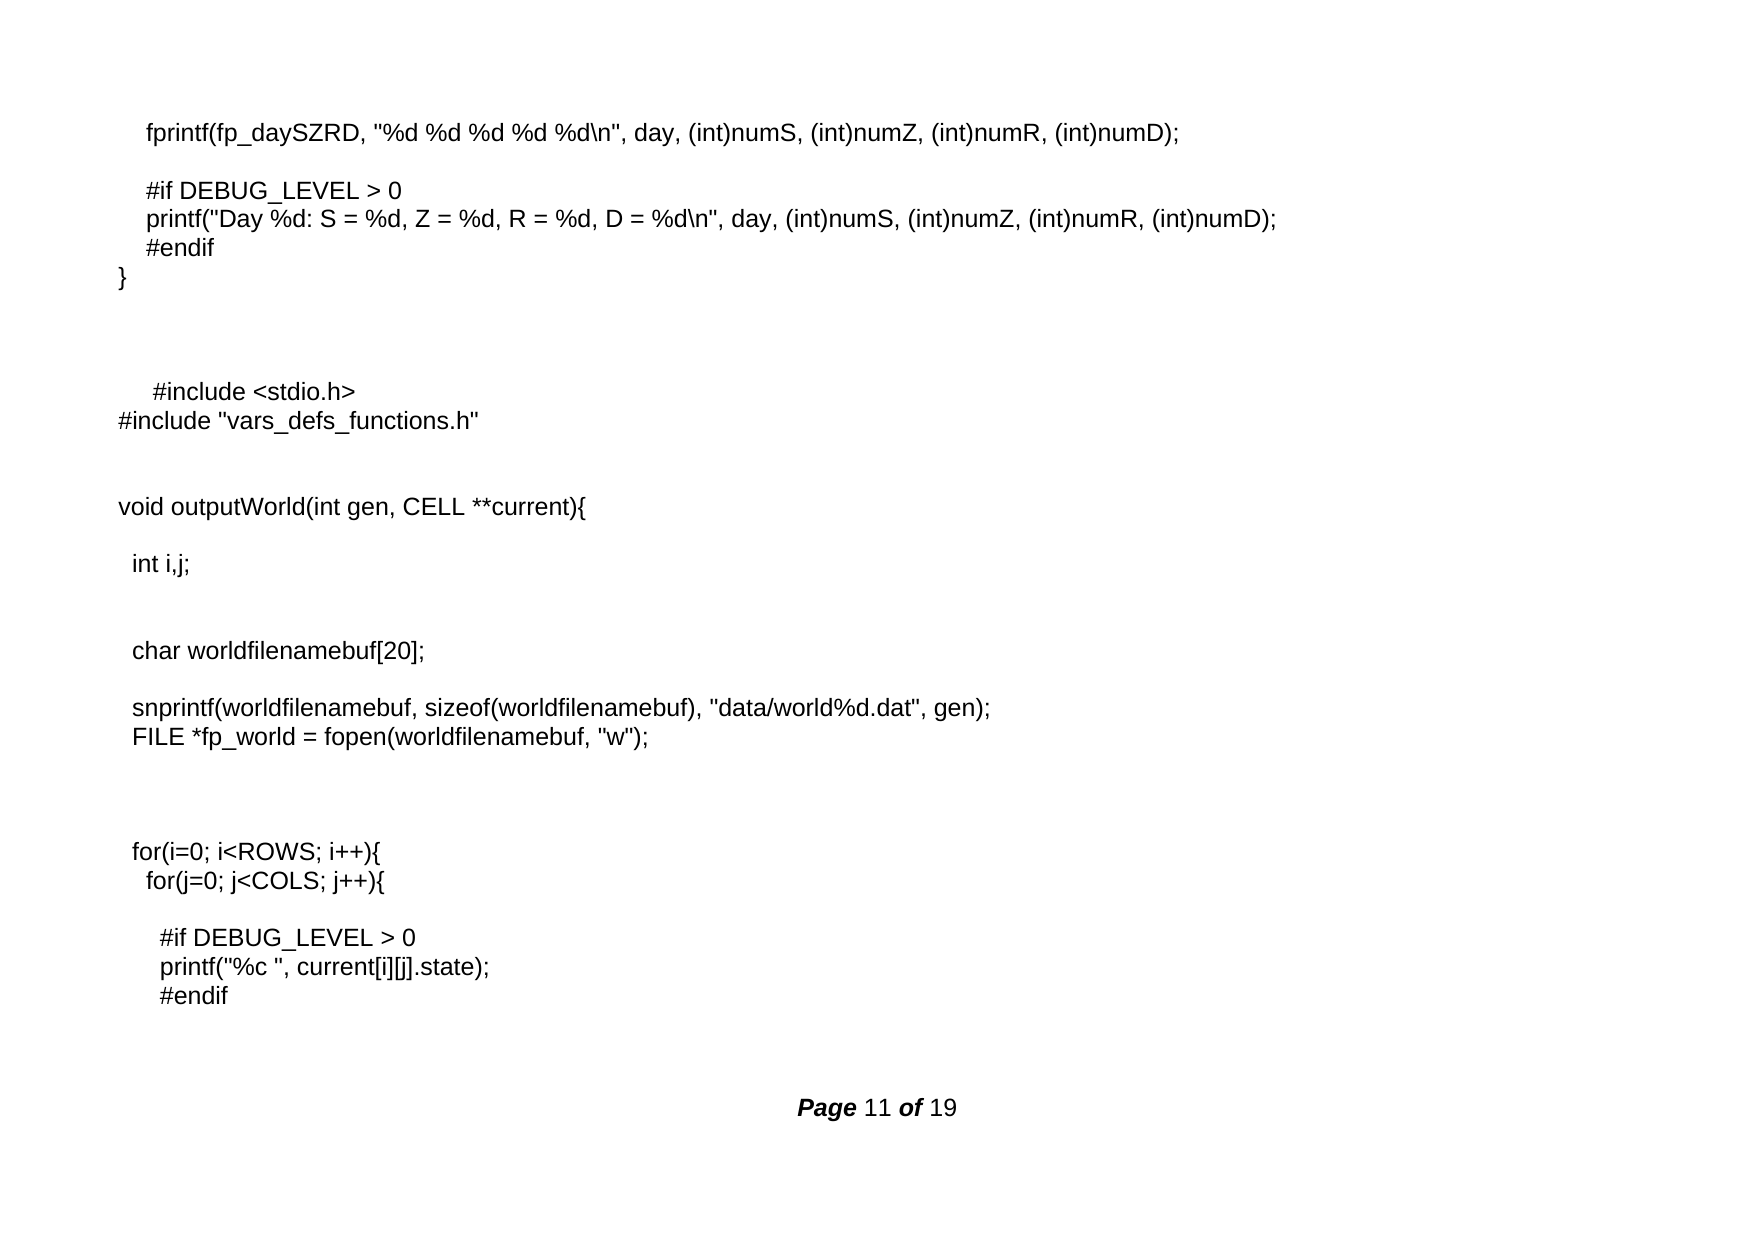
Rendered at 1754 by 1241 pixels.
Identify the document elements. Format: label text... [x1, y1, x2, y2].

text snprintf(worldfilenamebuf, sizeof(worldfilenamebuf), "data/world%d.dat", gen); [118, 693, 1636, 722]
text #include "vars_defs_functions.h" [118, 406, 1636, 434]
text printf("Day %d: S = %d, Z = %d, R = %d, D = %d\n", day, (int)numS, (int)numZ, (int)numR, (int)numD); [118, 204, 1636, 233]
text int i,j; [118, 549, 1636, 578]
text #endif [118, 981, 1636, 1009]
text printf("%c ", current[i][j].state); [118, 952, 1636, 981]
text FILE *fp_world = fopen(worldfilenamebuf, "w"); [118, 722, 1636, 751]
text char worldfilenamebuf[20]; [118, 636, 1636, 664]
text #if DEBUG_LEVEL > 0 [118, 176, 1636, 204]
text for(j=0; j<COLS; j++){ [118, 866, 1636, 894]
text #endif [118, 233, 1636, 262]
text #if DEBUG_LEVEL > 0 [118, 923, 1636, 952]
text for(i=0; i<ROWS; i++){ [118, 837, 1636, 866]
text fprintf(fp_daySZRD, "%d %d %d %d %d\n", day, (int)numS, (int)numZ, (int)numR, (int)numD); [118, 118, 1636, 147]
text } [118, 262, 1636, 291]
text void outputWorld(int gen, CELL **current){ [118, 492, 1636, 521]
text #include <stdio.h> [118, 377, 1636, 406]
